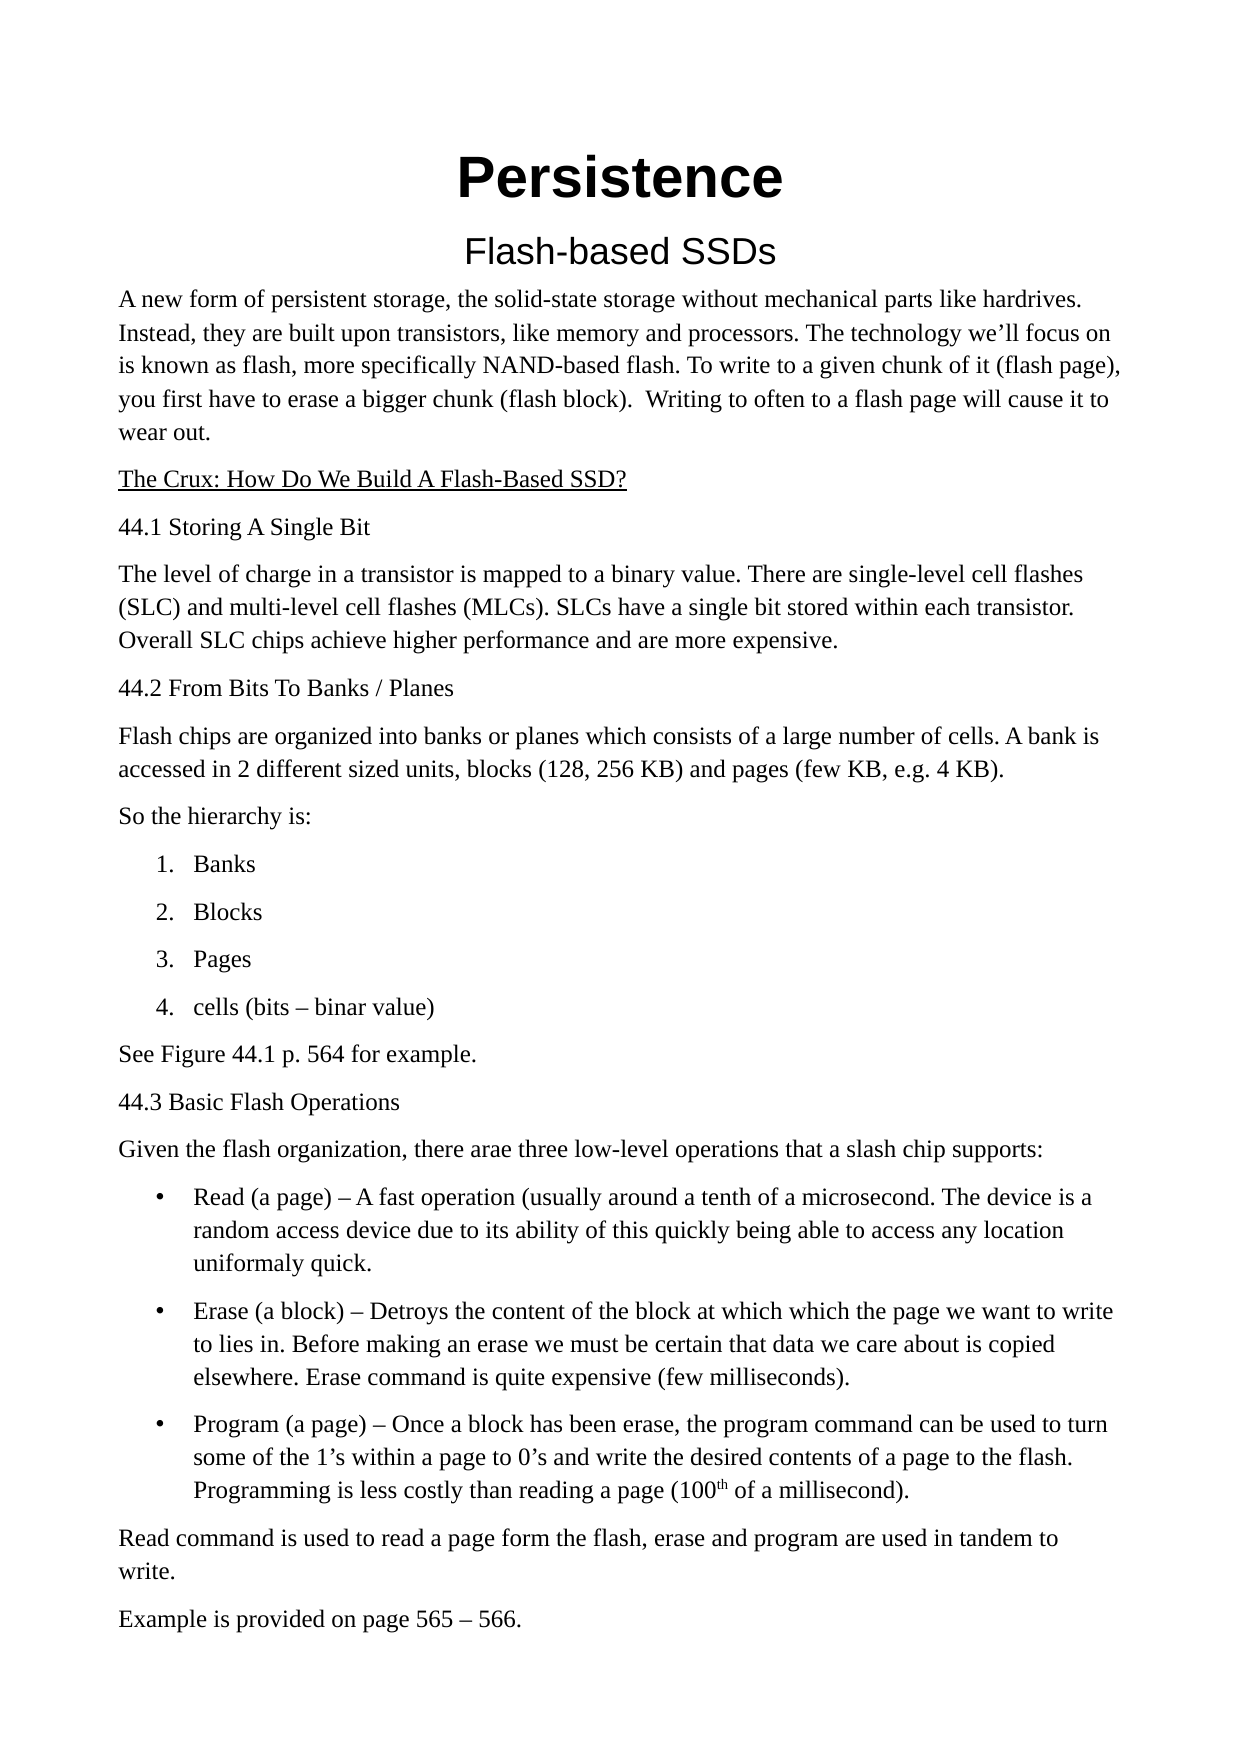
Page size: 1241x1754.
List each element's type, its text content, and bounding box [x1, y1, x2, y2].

text See Figure 44.1 p. 564 for example. [118, 1039, 1122, 1068]
title Persistence [118, 143, 1122, 210]
list Pages [156, 944, 1122, 973]
list Read (a page) – A fast operation (usually around a tenth of a microsecond. The device is a random access device due to its ability of this quickly being able to access any location uniformaly quick. [156, 1182, 1122, 1277]
text A new form of persistent storage, the solid-state storage without mechanical parts like hardrives. Instead, they are built upon transistors, like memory and processors. The technology we’ll focus on is known as flash, more specifically NAND-based flash. To write to a given chunk of it (flash page), you first have to erase a bigger chunk (flash block). Writing to often to a flash page will cause it to wear out. [118, 284, 1122, 445]
text 44.2 From Bits To Banks / Planes [118, 673, 1122, 702]
list cells (bits – binar value) [156, 992, 1122, 1021]
text Given the flash organization, there arae three low-level operations that a slash chip supports: [118, 1134, 1122, 1163]
text Flash chips are organized into banks or planes which consists of a large number of cells. A bank is accessed in 2 different sized units, blocks (128, 256 KB) and pages (few KB, e.g. 4 KB). [118, 721, 1122, 782]
text The Crux: How Do We Build A Flash-Based SSD? [118, 464, 1122, 493]
text The level of charge in a transistor is mapped to a binary value. There are single-level cell flashes (SLC) and multi-level cell flashes (MLCs). SLCs have a single bit stored within each transistor. Overall SLC chips achieve higher performance and are more expensive. [118, 559, 1122, 654]
subtitle Flash-based SSDs [118, 229, 1122, 272]
text Read command is used to read a page form the flash, erase and program are used in tandem to write. [118, 1523, 1122, 1585]
list Erase (a block) – Detroys the content of the block at which which the page we want to write to lies in. Before making an erase we must be certain that data we care about is copied elsewhere. Erase command is quite expensive (few milliseconds). [156, 1296, 1122, 1391]
list Blocks [156, 897, 1122, 925]
text So the hierarchy is: [118, 801, 1122, 830]
text 44.3 Basic Flash Operations [118, 1087, 1122, 1116]
list Program (a page) – Once a block has been erase, the program command can be used to turn some of the 1’s within a page to 0’s and write the desired contents of a page to the flash. Programming is less costly than reading a page (100th of a millisecond). [156, 1409, 1122, 1504]
list Banks [156, 849, 1122, 878]
text 44.1 Storing A Single Bit [118, 512, 1122, 541]
text Example is provided on page 565 – 566. [118, 1604, 1122, 1632]
